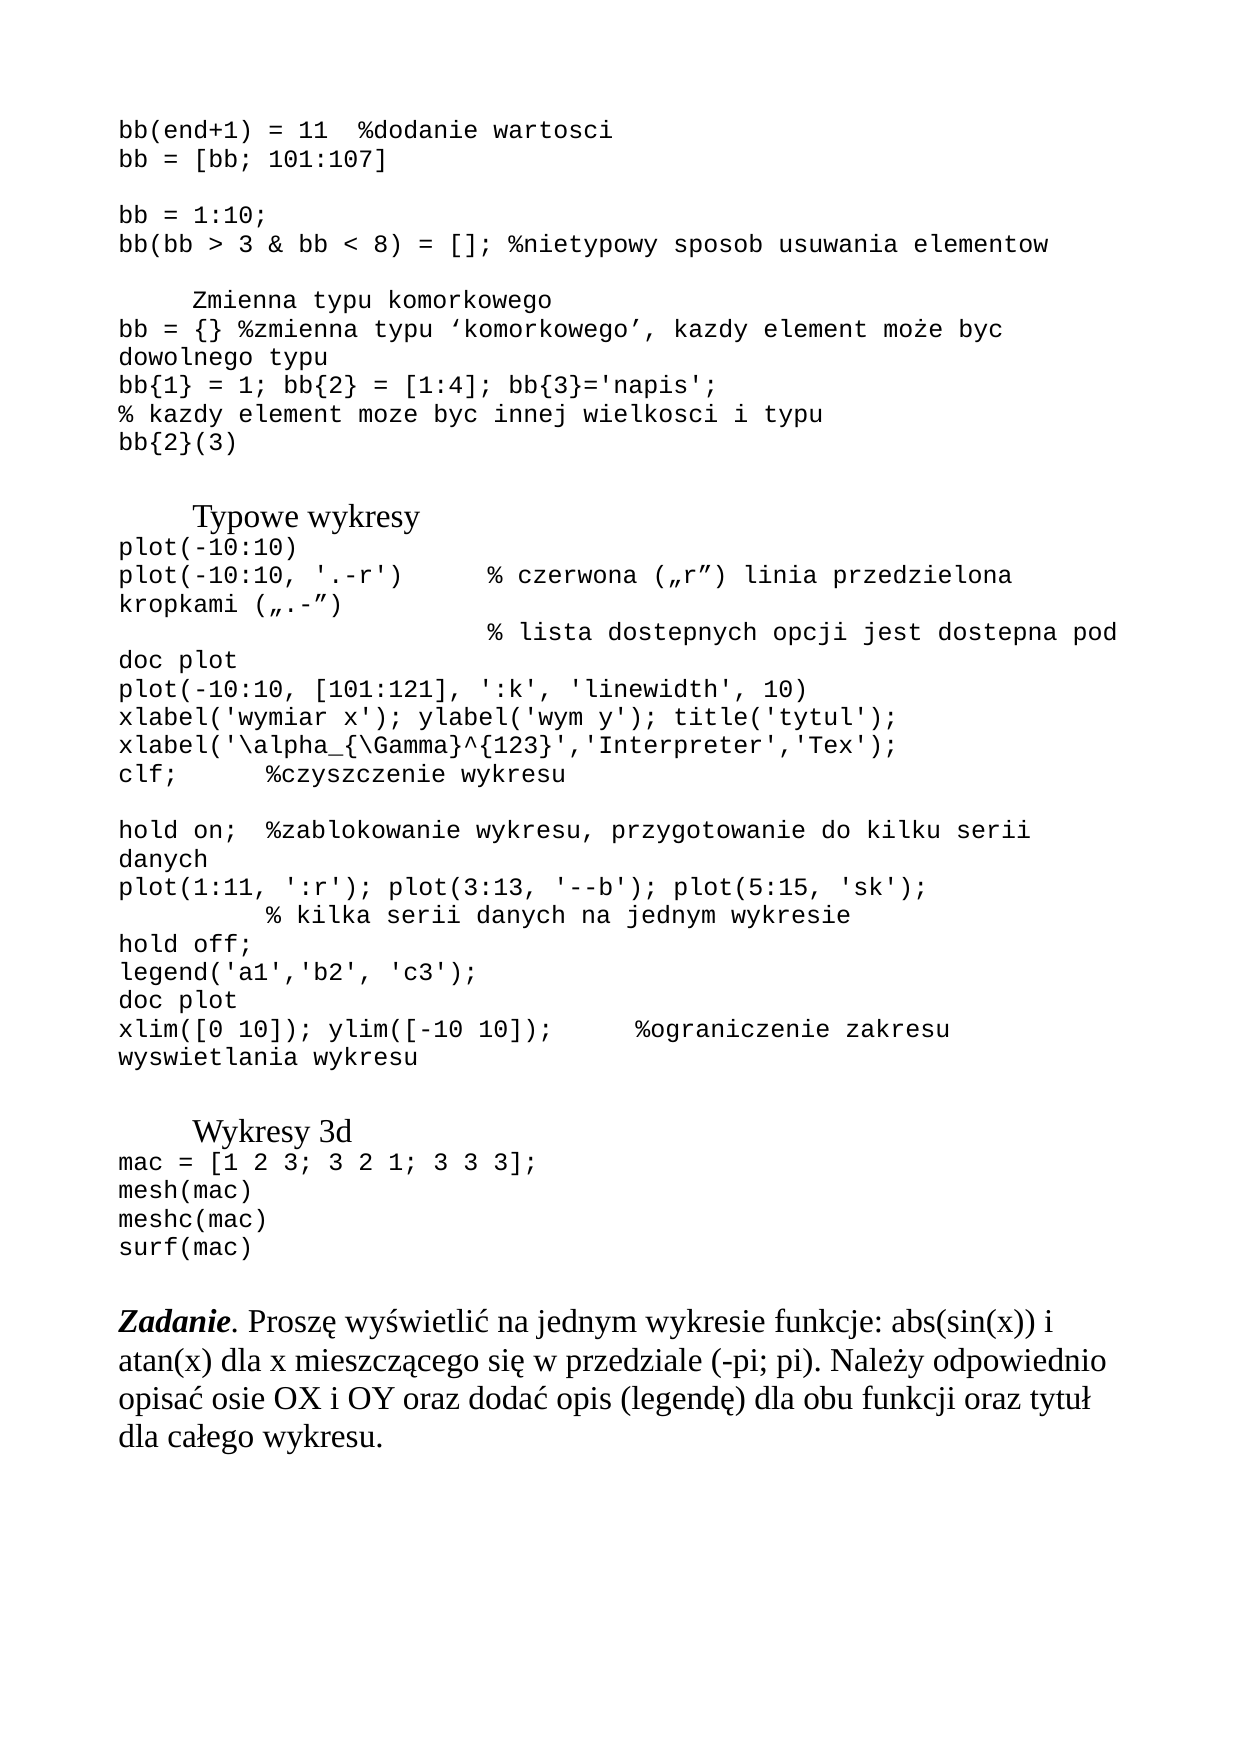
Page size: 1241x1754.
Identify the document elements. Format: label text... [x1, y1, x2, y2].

text hold off; [118, 931, 1122, 960]
text plot(1:11, ':r'); plot(3:13, '--b'); plot(5:15, 'sk'); [118, 875, 1122, 903]
text Wykresy 3d [118, 1111, 1122, 1150]
text bb{2}(3) [118, 430, 1122, 458]
text % kilka serii danych na jednym wykresie [118, 903, 1122, 931]
text bb{1} = 1; bb{2} = [1:4]; bb{3}='napis'; [118, 373, 1122, 401]
text plot(-10:10, [101:121], ':k', 'linewidth', 10) [118, 676, 1122, 705]
text xlabel('\alpha_{\Gamma}^{123}','Interpreter','Tex'); [118, 733, 1122, 761]
text doc plot [118, 988, 1122, 1016]
text mesh(mac) [118, 1178, 1122, 1206]
text hold on; %zablokowanie wykresu, przygotowanie do kilku serii danych [118, 818, 1122, 875]
text bb = {} %zmienna typu ‘komorkowego’, kazdy element może byc dowolnego typu [118, 316, 1122, 373]
text surf(mac) [118, 1235, 1122, 1263]
text plot(-10:10) [118, 535, 1122, 563]
text mac = [1 2 3; 3 2 1; 3 3 3]; [118, 1150, 1122, 1178]
text bb = 1:10; [118, 203, 1122, 231]
text % lista dostepnych opcji jest dostepna pod doc plot [118, 620, 1122, 676]
text bb = [bb; 101:107] [118, 146, 1122, 175]
text Zadanie. Proszę wyświetlić na jednym wykresie funkcje: abs(sin(x)) i atan(x) dla x mieszczącego się w przedziale (-pi; pi). Należy odpowiednio opisać osie OX i OY oraz dodać opis (legendę) dla obu funkcji oraz tytuł dla całego wykresu. [118, 1301, 1122, 1455]
text xlim([0 10]); ylim([-10 10]); %ograniczenie zakresu wyswietlania wykresu [118, 1016, 1122, 1073]
text Zmienna typu komorkowego [118, 288, 1122, 316]
text xlabel('wymiar x'); ylabel('wym y'); title('tytul'); [118, 705, 1122, 733]
text Typowe wykresy [118, 496, 1122, 535]
text clf; %czyszczenie wykresu [118, 761, 1122, 790]
text legend('a1','b2', 'c3'); [118, 960, 1122, 988]
text meshc(mac) [118, 1206, 1122, 1235]
text plot(-10:10, '.-r') % czerwona („r”) linia przedzielona kropkami („.-”) [118, 563, 1122, 620]
text bb(bb > 3 & bb < 8) = []; %nietypowy sposob usuwania elementow [118, 231, 1122, 260]
text % kazdy element moze byc innej wielkosci i typu [118, 401, 1122, 430]
text bb(end+1) = 11 %dodanie wartosci [118, 118, 1122, 146]
